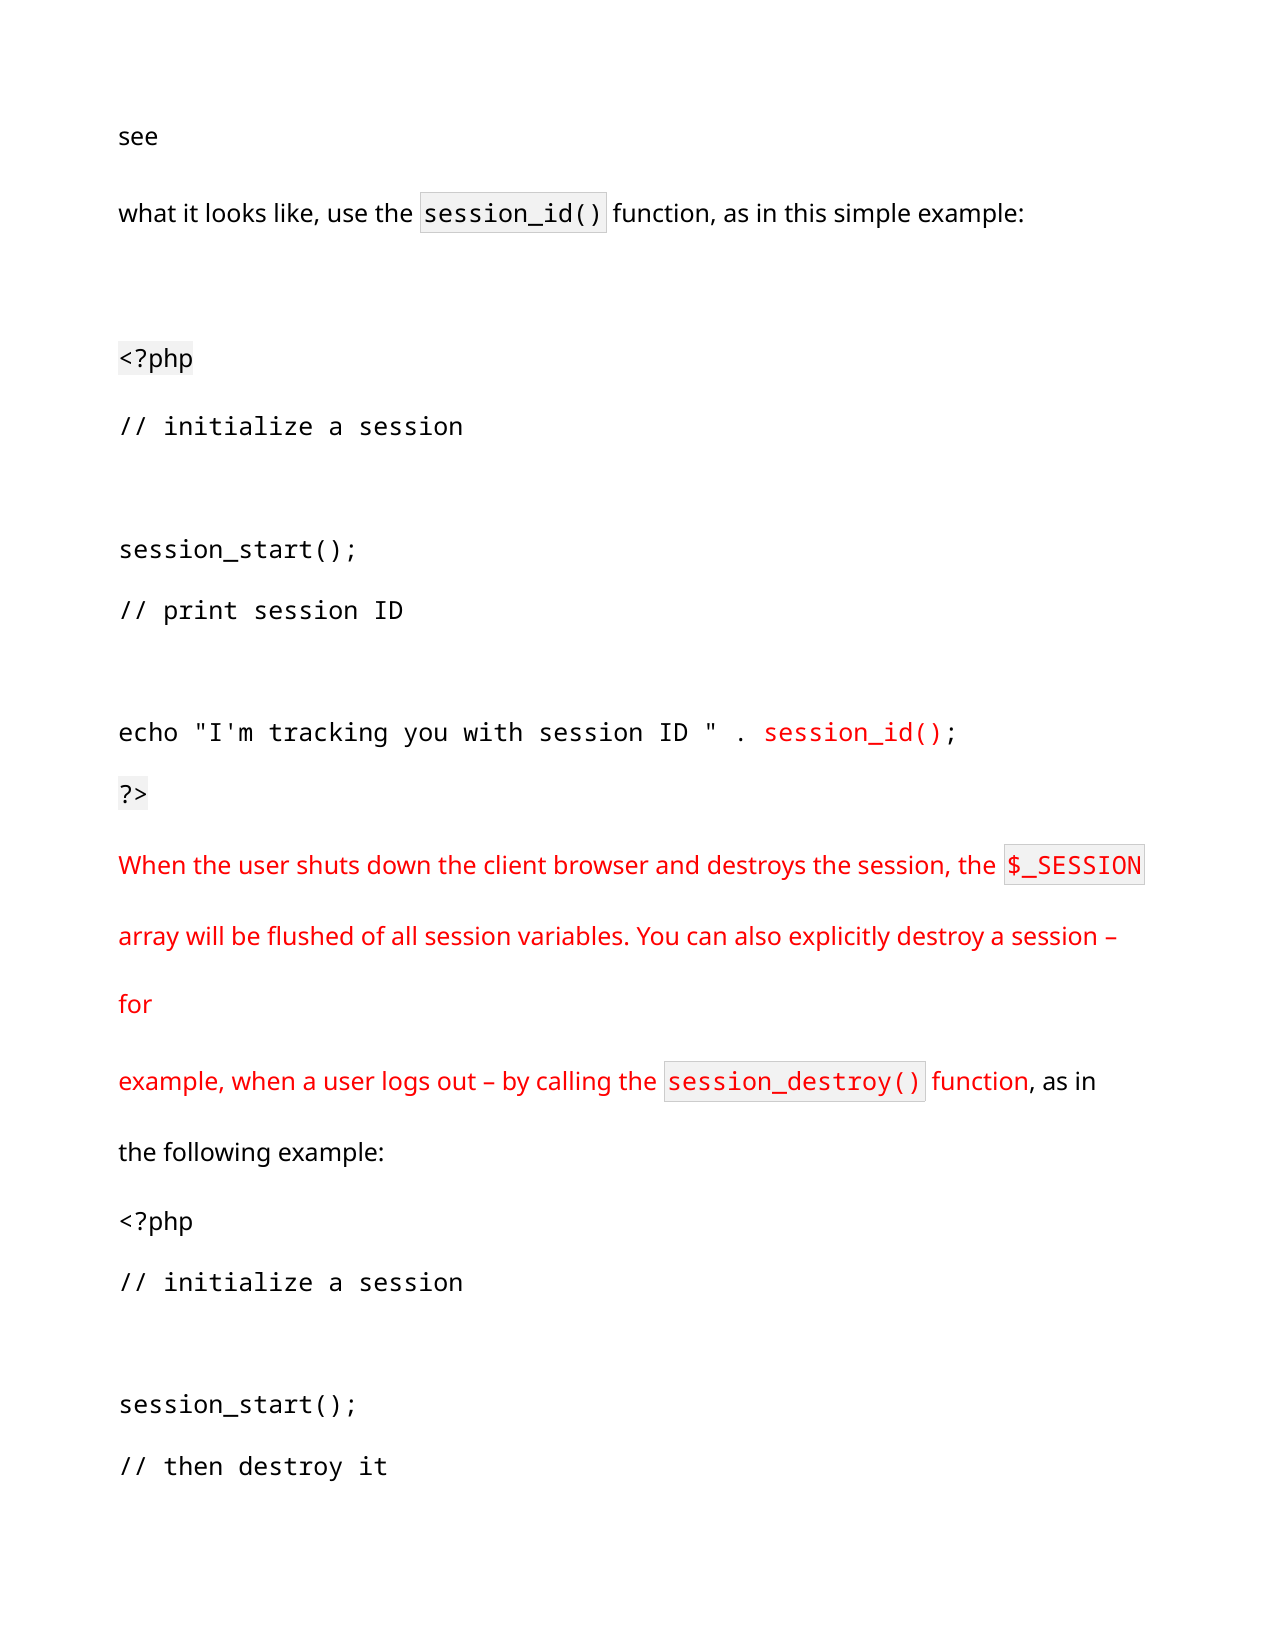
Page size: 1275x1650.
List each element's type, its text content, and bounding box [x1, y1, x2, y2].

text // initialize a session session_start(); [118, 409, 1157, 565]
text <?php [118, 272, 1157, 375]
text When the user shuts down the client browser and destroys the session, the $_SESSION array will be flushed of all session variables. You can also explicitly destroy a session – for example, when a user logs out – by calling the session_destroy() function, as in the following example: [118, 844, 1157, 1169]
text see what it looks like, use the session_id() function, as in this simple example: [118, 118, 1157, 232]
text ?> [118, 776, 1157, 810]
text // then destroy it [118, 1448, 1157, 1482]
text // initialize a session session_start(); [118, 1264, 1157, 1421]
text <?php [118, 1203, 1157, 1237]
text // print session ID echo "I'm tracking you with session ID " . session_id(); [118, 592, 1157, 749]
